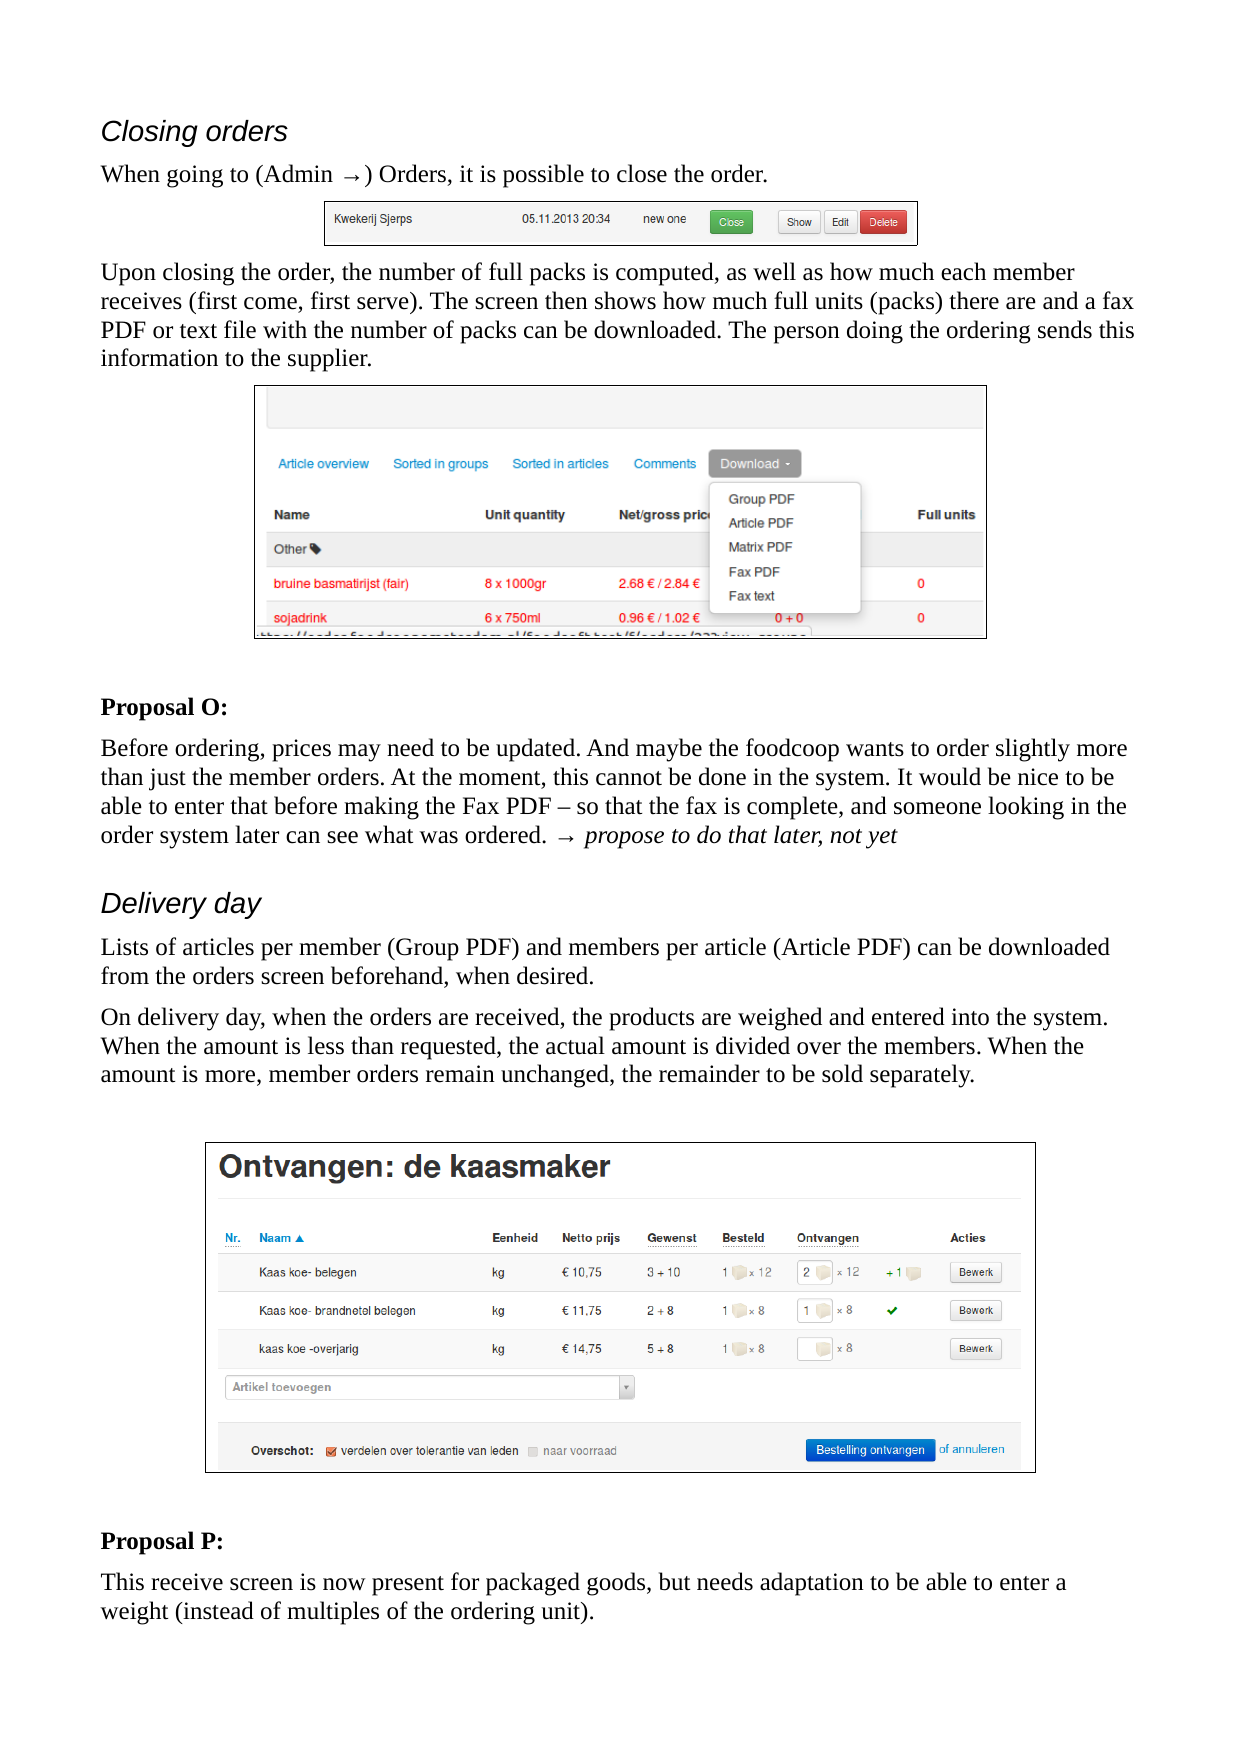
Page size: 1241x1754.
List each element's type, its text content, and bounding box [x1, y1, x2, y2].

text When going to (Admin →) Orders, it is possible to close the order. [100, 159, 1140, 188]
subtitle Closing orders [100, 113, 1140, 147]
text Upon closing the order, the number of full packs is computed, as well as how much each member receives (first come, first serve). The screen then shows how much full units (packs) there are and a fax PDF or text file with the number of packs can be downloaded. The person doing the ordering sends this information to the supplier. [100, 257, 1140, 372]
text Proposal O: [100, 692, 1140, 721]
text Proposal P: [100, 1526, 1140, 1555]
subtitle Delivery day [100, 886, 1140, 919]
text On delivery day, when the orders are received, the products are weighed and entered into the system. When the amount is less than requested, the actual amount is divided over the members. When the amount is more, member orders remain unchanged, the remainder to be sold separately. [100, 1002, 1140, 1088]
picture [256, 387, 984, 636]
picture [208, 1145, 1032, 1470]
text Lists of articles per member (Group PDF) and members per article (Article PDF) can be downloaded from the orders screen beforehand, when desired. [100, 932, 1140, 989]
picture [326, 203, 914, 242]
text This receive screen is now present for packaged goods, but needs adaptation to be able to enter a weight (instead of multiples of the ordering unit). [100, 1567, 1140, 1625]
text Before ordering, prices may need to be updated. And maybe the foodcoop wants to order slightly more than just the member orders. At the moment, this cannot be done in the system. It would be nice to be able to enter that before making the Fax PDF – so that the fax is complete, and someone looking in the order system later can see what was ordered. → propose to do that later, not yet [100, 733, 1140, 848]
